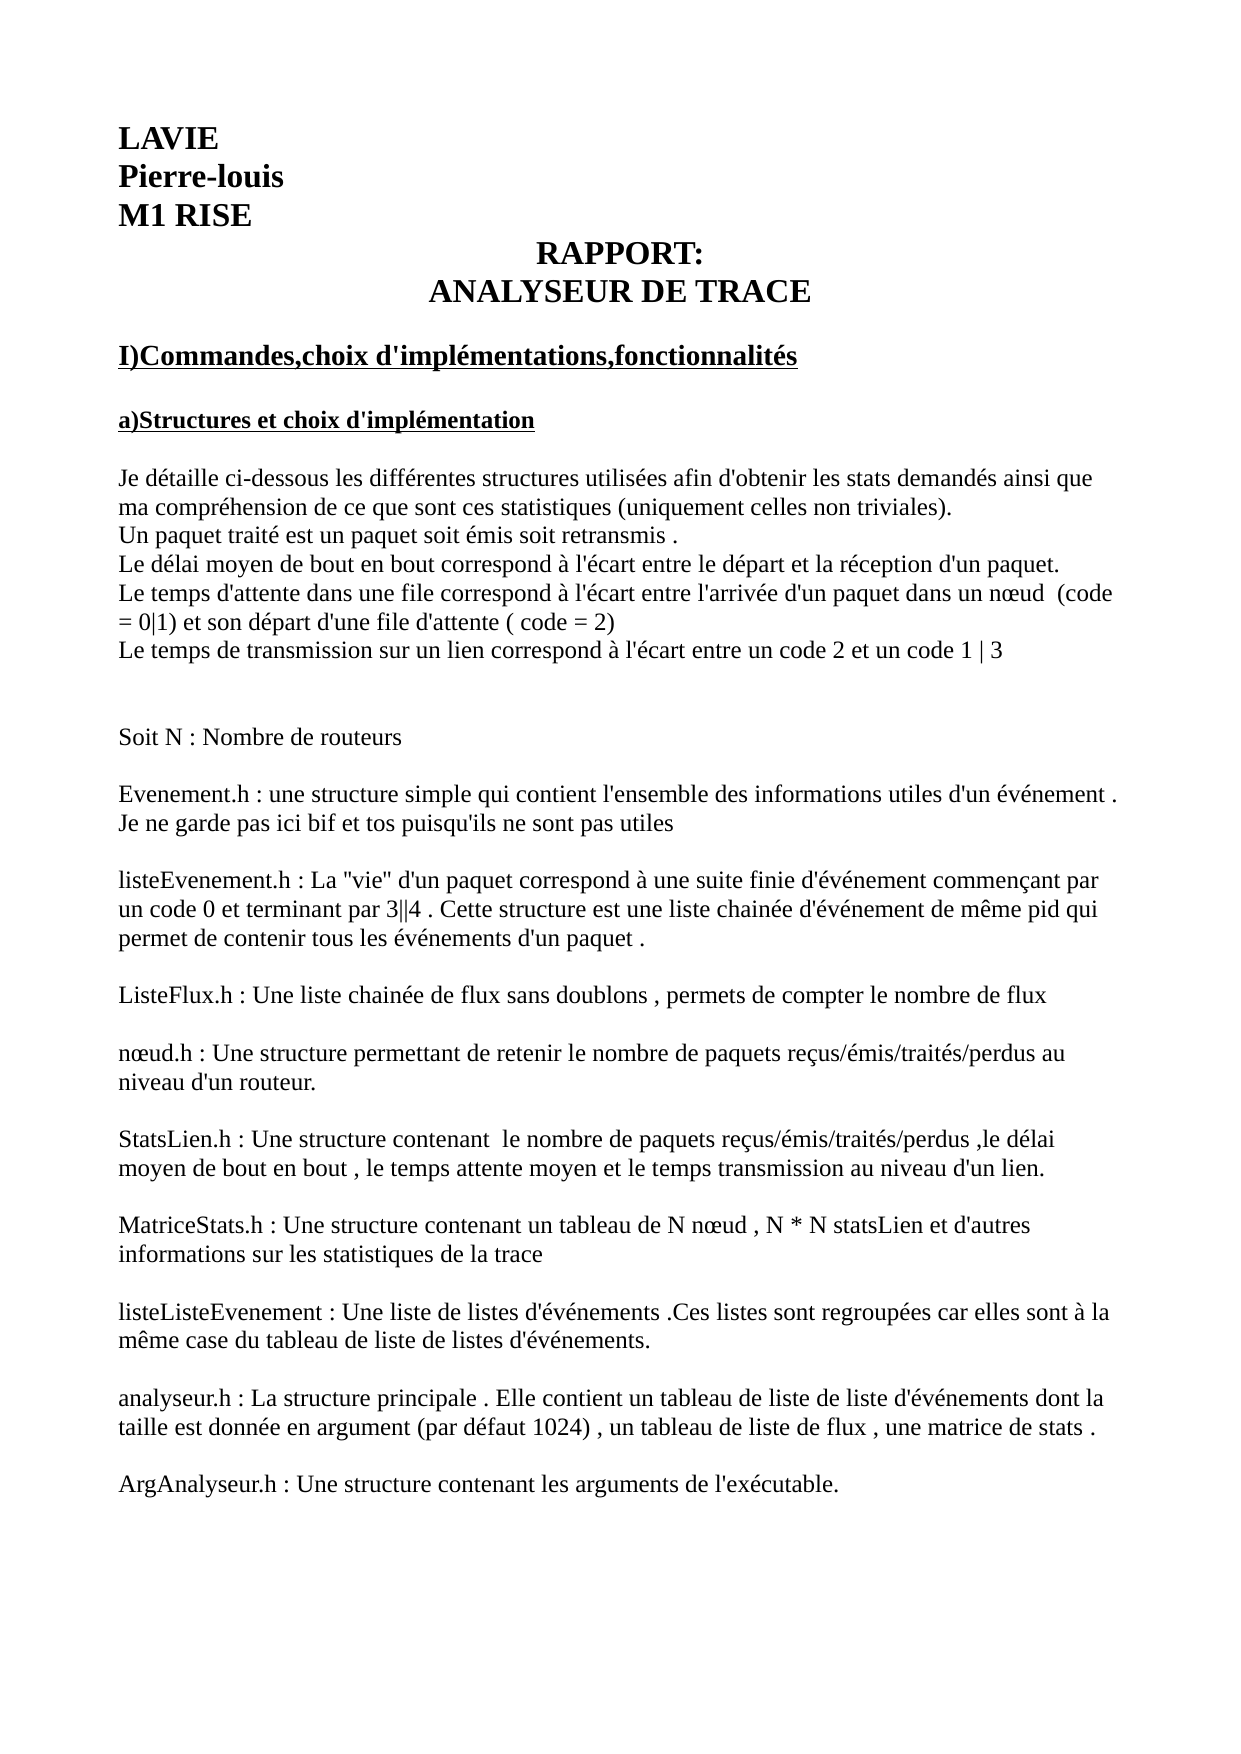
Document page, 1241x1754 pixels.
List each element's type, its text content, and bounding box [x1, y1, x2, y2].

text LAVIE [118, 118, 1122, 156]
text ListeFlux.h : Une liste chainée de flux sans doublons , permets de compter le nombre de flux [118, 981, 1122, 1009]
text listeEvenement.h : La ''vie'' d'un paquet correspond à une suite finie d'événement commençant par un code 0 et terminant par 3||4 . Cette structure est une liste chainée d'événement de même pid qui permet de contenir tous les événements d'un paquet . [118, 866, 1122, 952]
text Le temps de transmission sur un lien correspond à l'écart entre un code 2 et un code 1 | 3 [118, 636, 1122, 664]
text Evenement.h : une structure simple qui contient l'ensemble des informations utiles d'un événement . Je ne garde pas ici bif et tos puisqu'ils ne sont pas utiles [118, 779, 1122, 837]
text ArgAnalyseur.h : Une structure contenant les arguments de l'exécutable. [118, 1469, 1122, 1498]
text Le délai moyen de bout en bout correspond à l'écart entre le départ et la réception d'un paquet. [118, 549, 1122, 578]
text Un paquet traité est un paquet soit émis soit retransmis . [118, 521, 1122, 549]
text a)Structures et choix d'implémentation [118, 406, 1122, 434]
text StatsLien.h : Une structure contenant le nombre de paquets reçus/émis/traités/perdus ,le délai moyen de bout en bout , le temps attente moyen et le temps transmission au niveau d'un lien. [118, 1124, 1122, 1182]
text Soit N : Nombre de routeurs [118, 722, 1122, 751]
text analyseur.h : La structure principale . Elle contient un tableau de liste de liste d'événements dont la taille est donnée en argument (par défaut 1024) , un tableau de liste de flux , une matrice de stats . [118, 1383, 1122, 1441]
text nœud.h : Une structure permettant de retenir le nombre de paquets reçus/émis/traités/perdus au niveau d'un routeur. [118, 1038, 1122, 1096]
text Pierre-louis [118, 156, 1122, 195]
text listeListeEvenement : Une liste de listes d'événements .Ces listes sont regroupées car elles sont à la même case du tableau de liste de listes d'événements. [118, 1297, 1122, 1354]
text Le temps d'attente dans une file correspond à l'écart entre l'arrivée d'un paquet dans un nœud (code = 0|1) et son départ d'une file d'attente ( code = 2) [118, 578, 1122, 636]
text M1 RISE [118, 195, 1122, 233]
text MatriceStats.h : Une structure contenant un tableau de N nœud , N * N statsLien et d'autres informations sur les statistiques de la trace [118, 1211, 1122, 1268]
text RAPPORT: [118, 233, 1122, 271]
text Je détaille ci-dessous les différentes structures utilisées afin d'obtenir les stats demandés ainsi que ma compréhension de ce que sont ces statistiques (uniquement celles non triviales). [118, 463, 1122, 521]
text I)Commandes,choix d'implémentations,fonctionnalités [118, 338, 1122, 372]
text ANALYSEUR DE TRACE [118, 271, 1122, 310]
